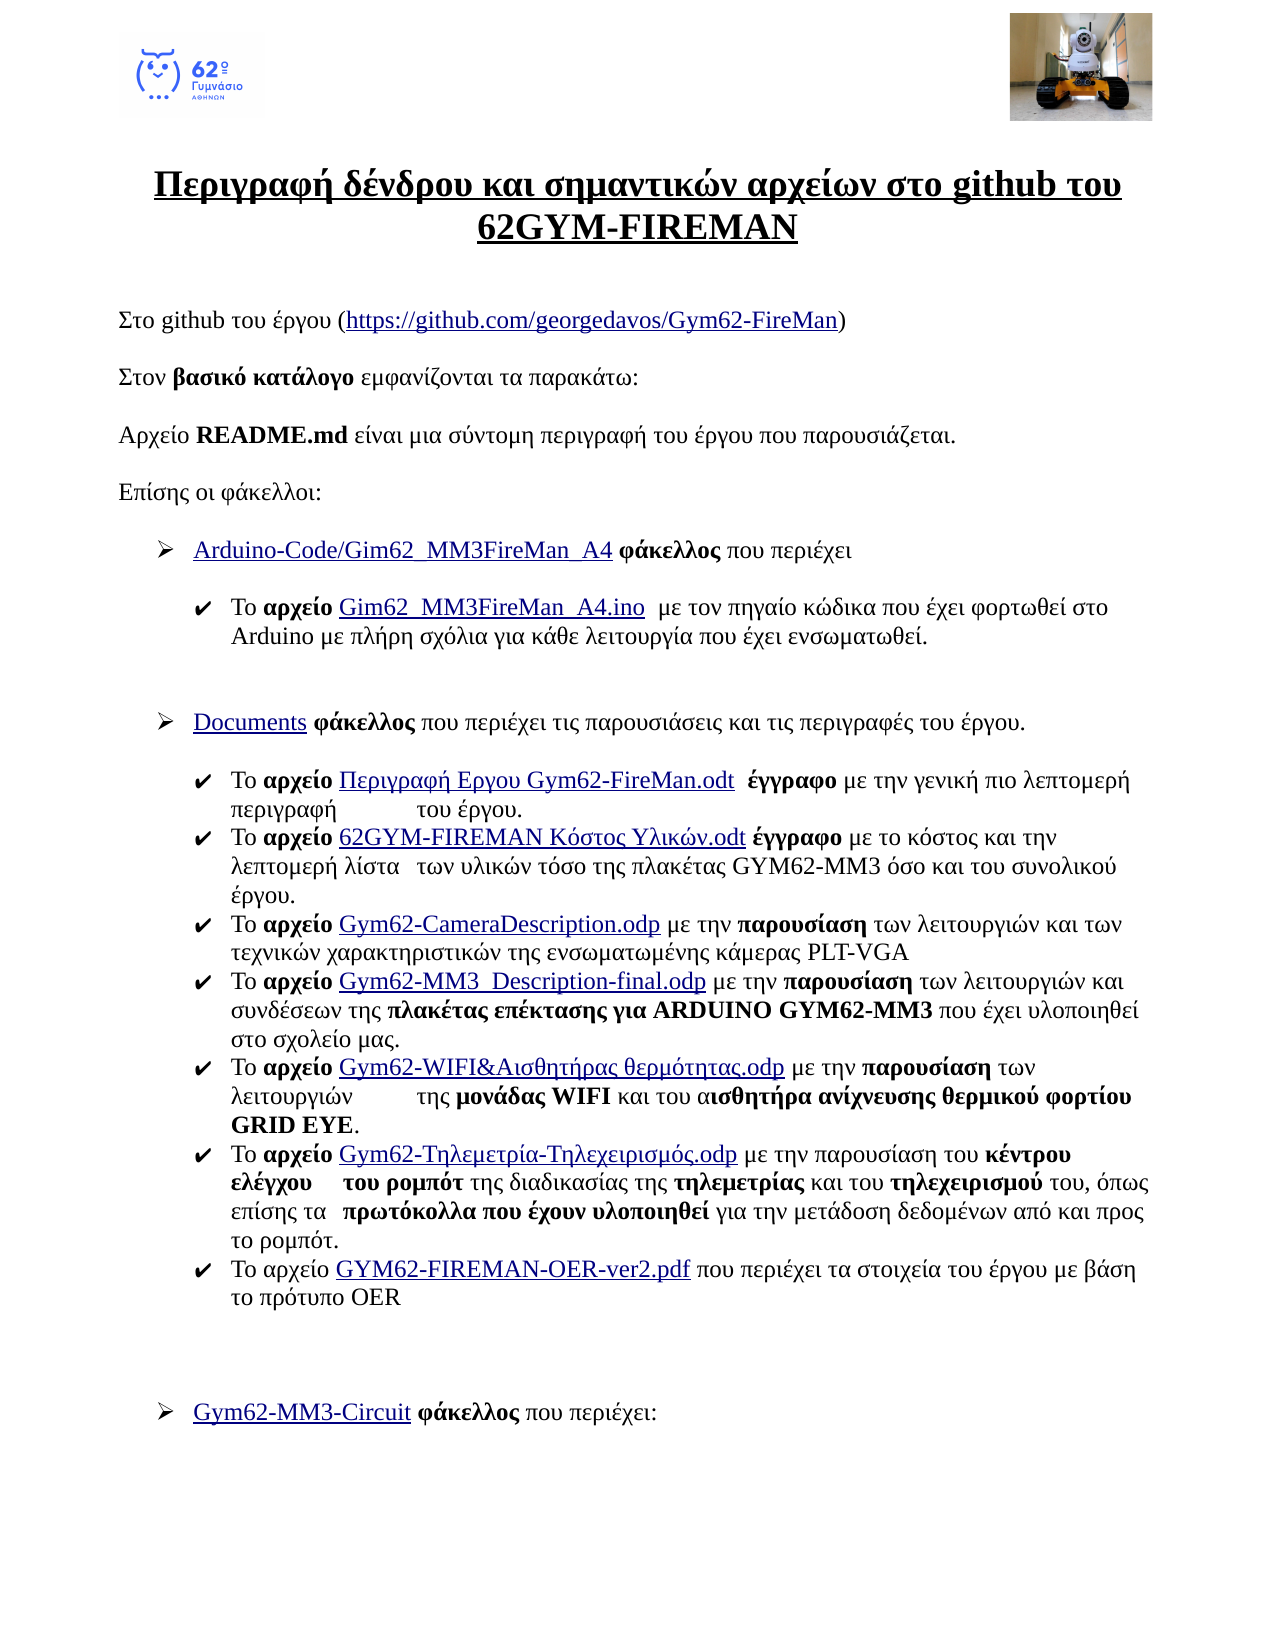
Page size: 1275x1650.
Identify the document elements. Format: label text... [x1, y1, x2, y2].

list To αρχείο Gym62-MM3_Description-final.odp με την παρουσίαση των λειτουργιών και συνδέσεων της πλακέτας επέκτασης για ARDUINO GYM62-MM3 που έχει υλοποιηθεί στο σχολείο μας. [195, 966, 1157, 1052]
text Περιγραφή δένδρου και σημαντικών αρχείων στο github του 62GYM-FIREMAN [118, 161, 1157, 247]
list Arduino-Code/Gim62_MM3FireMan_A4 φάκελλος που περιέχει [156, 535, 1157, 564]
list Documents φάκελλος που περιέχει τις παρουσιάσεις και τις περιγραφές του έργου. [156, 707, 1157, 736]
list Το αρχείο Gim62_MM3FireMan_A4.ino με τον πηγαίο κώδικα που έχει φορτωθεί στο Arduino με πλήρη σχόλια για κάθε λειτουργία που έχει ενσωματωθεί. [195, 592, 1157, 650]
list Gym62-MM3-Circuit φάκελλος που περιέχει: [156, 1397, 1157, 1426]
text Αρχείο README.md είναι μια σύντομη περιγραφή του έργου που παρουσιάζεται. [118, 420, 1157, 449]
list Το αρχείο Περιγραφή Εργου Gym62-FireMan.odt έγγραφο με την γενική πιο λεπτομερή περιγραφή του έργου. [195, 765, 1157, 822]
list Το αρχείο Gym62-WIFI&Αισθητήρας θερμότητας.odp με την παρουσίαση των λειτουργιών της μονάδας WIFI και του αισθητήρα ανίχνευσης θερμικού φορτίου GRID EYE. [195, 1052, 1157, 1139]
text Στο github του έργου (https://github.com/georgedavos/Gym62-FireMan) [118, 305, 1157, 334]
list Το αρχείο 62GYM-FIREMAN Κόστος Υλικών.odt έγγραφο με το κόστος και την λεπτομερή λίστα των υλικών τόσο της πλακέτας GYM62-MM3 όσο και του συνολικού έργου. [195, 822, 1157, 909]
picture [119, 32, 265, 118]
list Το αρχείο Gym62-Τηλεμετρία-Τηλεχειρισμός.odp με την παρουσίαση του κέντρου ελέγχου του ρομπότ της διαδικασίας της τηλεμετρίας και του τηλεχειρισμού του, όπως επίσης τα πρωτόκολλα που έχουν υλοποιηθεί για την μετάδοση δεδομένων από και προς το ρομπότ. [195, 1139, 1157, 1254]
list Το αρχείο GYM62-FIREMAN-OER-ver2.pdf που περιέχει τα στοιχεία του έργου με βάση το πρότυπο OER [195, 1254, 1157, 1311]
text Στον βασικό κατάλογο εμφανίζονται τα παρακάτω: [118, 362, 1157, 391]
text Επίσης οι φάκελλοι: [118, 477, 1157, 506]
list Το αρχείο Gym62-CameraDescription.odp με την παρουσίαση των λειτουργιών και των τεχνικών χαρακτηριστικών της ενσωματωμένης κάμερας PLT-VGA [195, 909, 1157, 966]
picture [1009, 13, 1153, 121]
